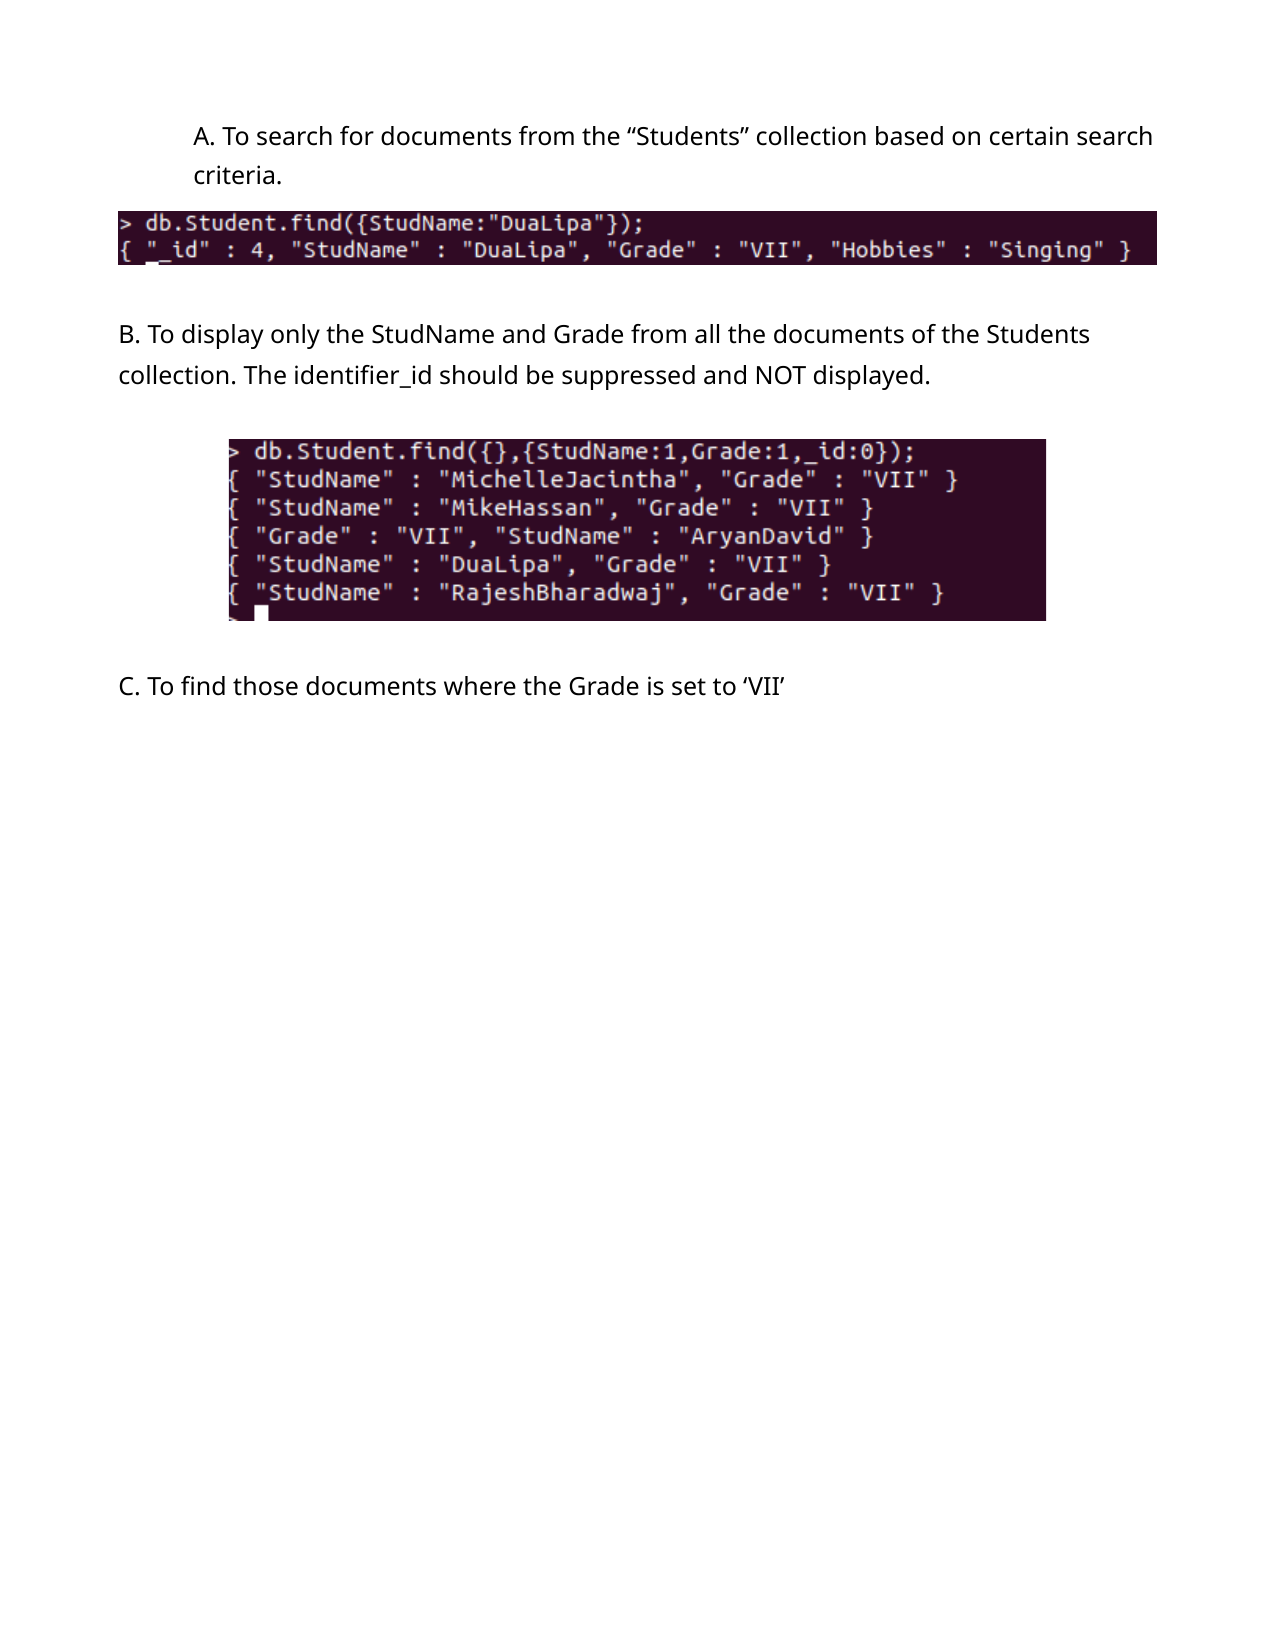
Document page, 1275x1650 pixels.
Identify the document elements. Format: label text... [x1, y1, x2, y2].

text B. To display only the StudName and Grade from all the documents of the Students collection. The identifier_id should be suppressed and NOT displayed. [118, 317, 1157, 392]
list A. To search for documents from the “Students” collection based on certain search criteria. [156, 118, 1157, 191]
text C. To find those documents where the Grade is set to ‘VII’ [118, 668, 1157, 702]
picture [228, 439, 1047, 621]
picture [118, 211, 1157, 265]
